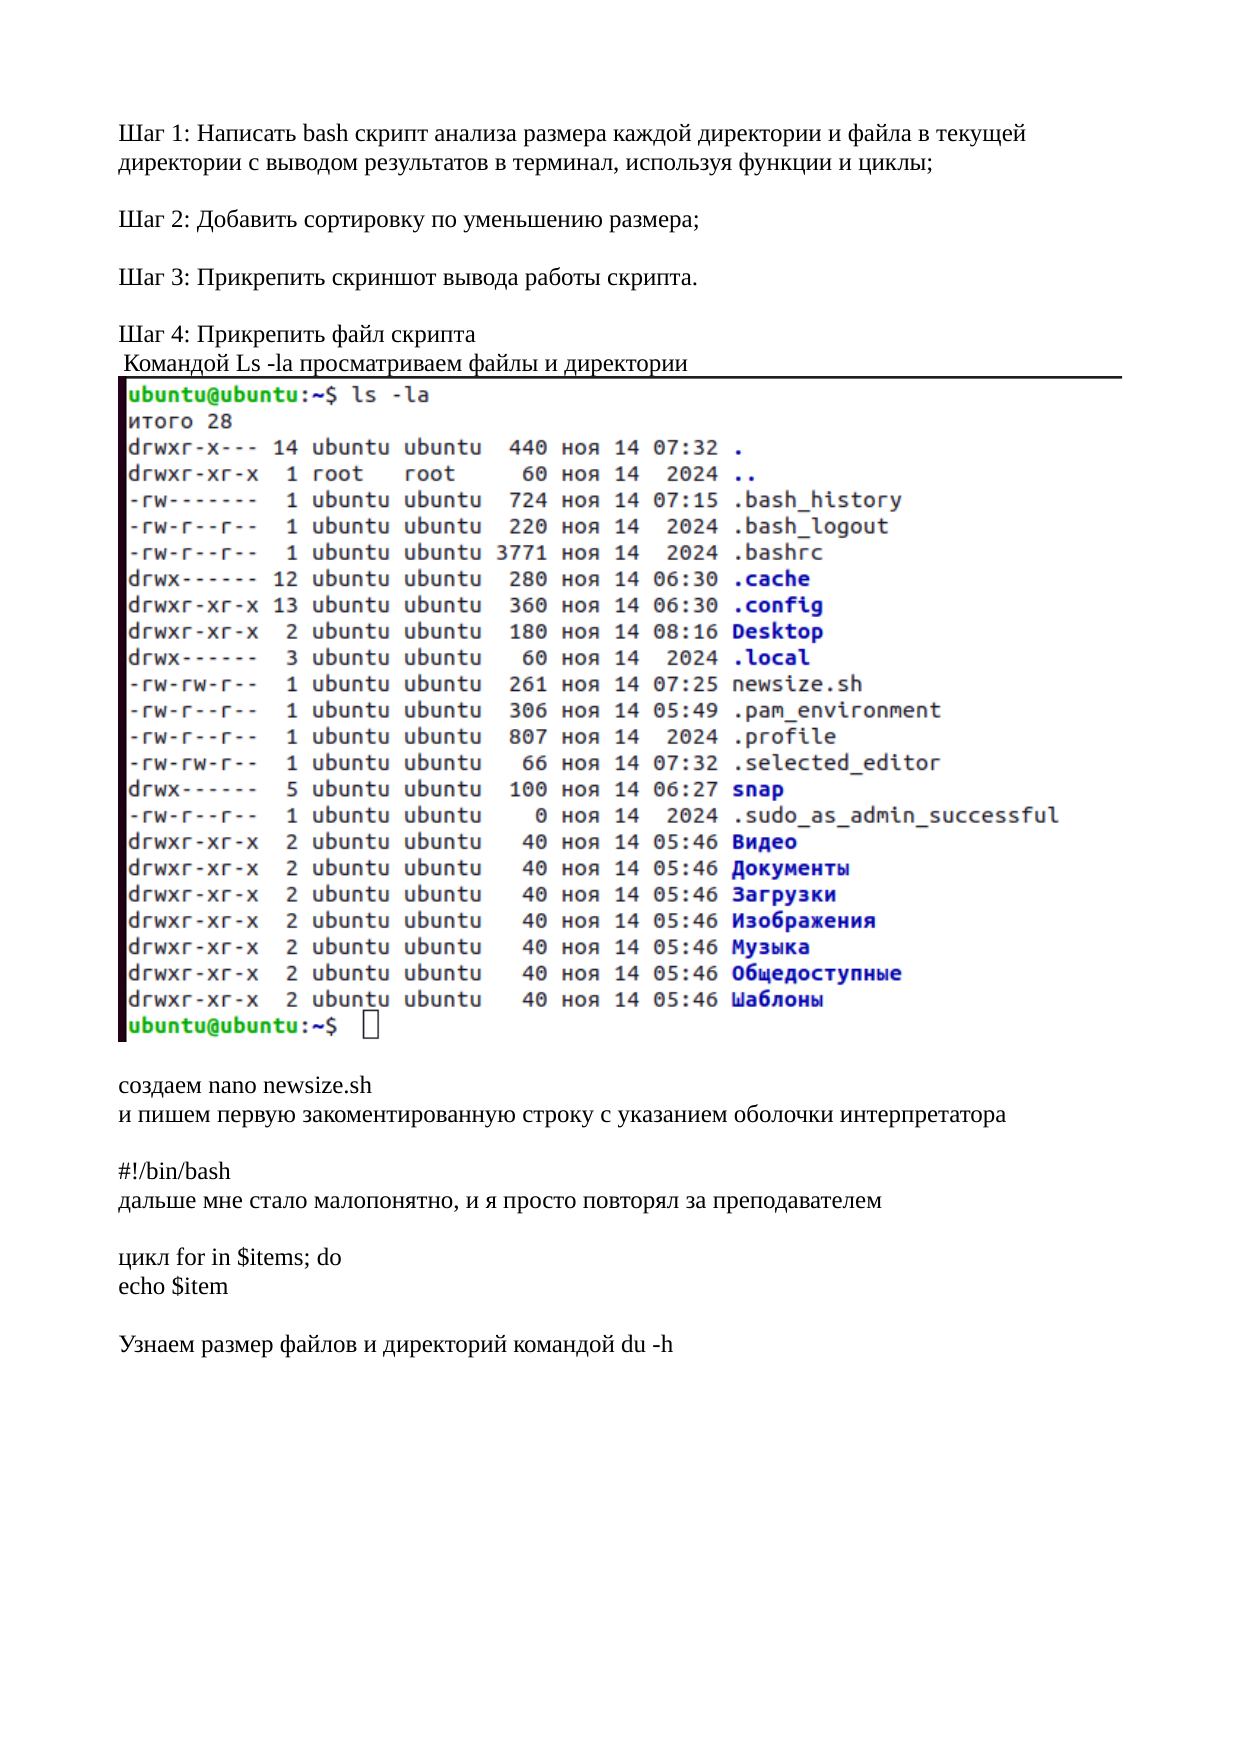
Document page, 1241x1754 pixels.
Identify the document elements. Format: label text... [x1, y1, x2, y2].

text #!/bin/bash [118, 1156, 1122, 1185]
text Шаг 1: Написать bash скрипт анализа размера каждой директории и файла в текущей [118, 118, 1122, 147]
text Шаг 4: Прикрепить файл скрипта [118, 319, 1122, 348]
text Шаг 3: Прикрепить скриншот вывода работы скрипта. [118, 262, 1122, 291]
text Командой Ls -la просматриваем файлы и директории [118, 348, 1122, 376]
text создаем nano newsize.sh [118, 1070, 1122, 1099]
text Шаг 2: Добавить сортировку по уменьшению размера; [118, 204, 1122, 233]
text директории с выводом результатов в терминал, используя функции и циклы; [118, 147, 1122, 176]
text и пишем первую закоментированную строку с указанием оболочки интерпретатора [118, 1099, 1122, 1127]
text echo $item [118, 1271, 1122, 1300]
text Узнаем размер файлов и директорий командой du -h [118, 1329, 1122, 1357]
text цикл for in $items; do [118, 1242, 1122, 1271]
text дальше мне стало малопонятно, и я просто повторял за преподавателем [118, 1185, 1122, 1214]
picture [118, 376, 1123, 1042]
